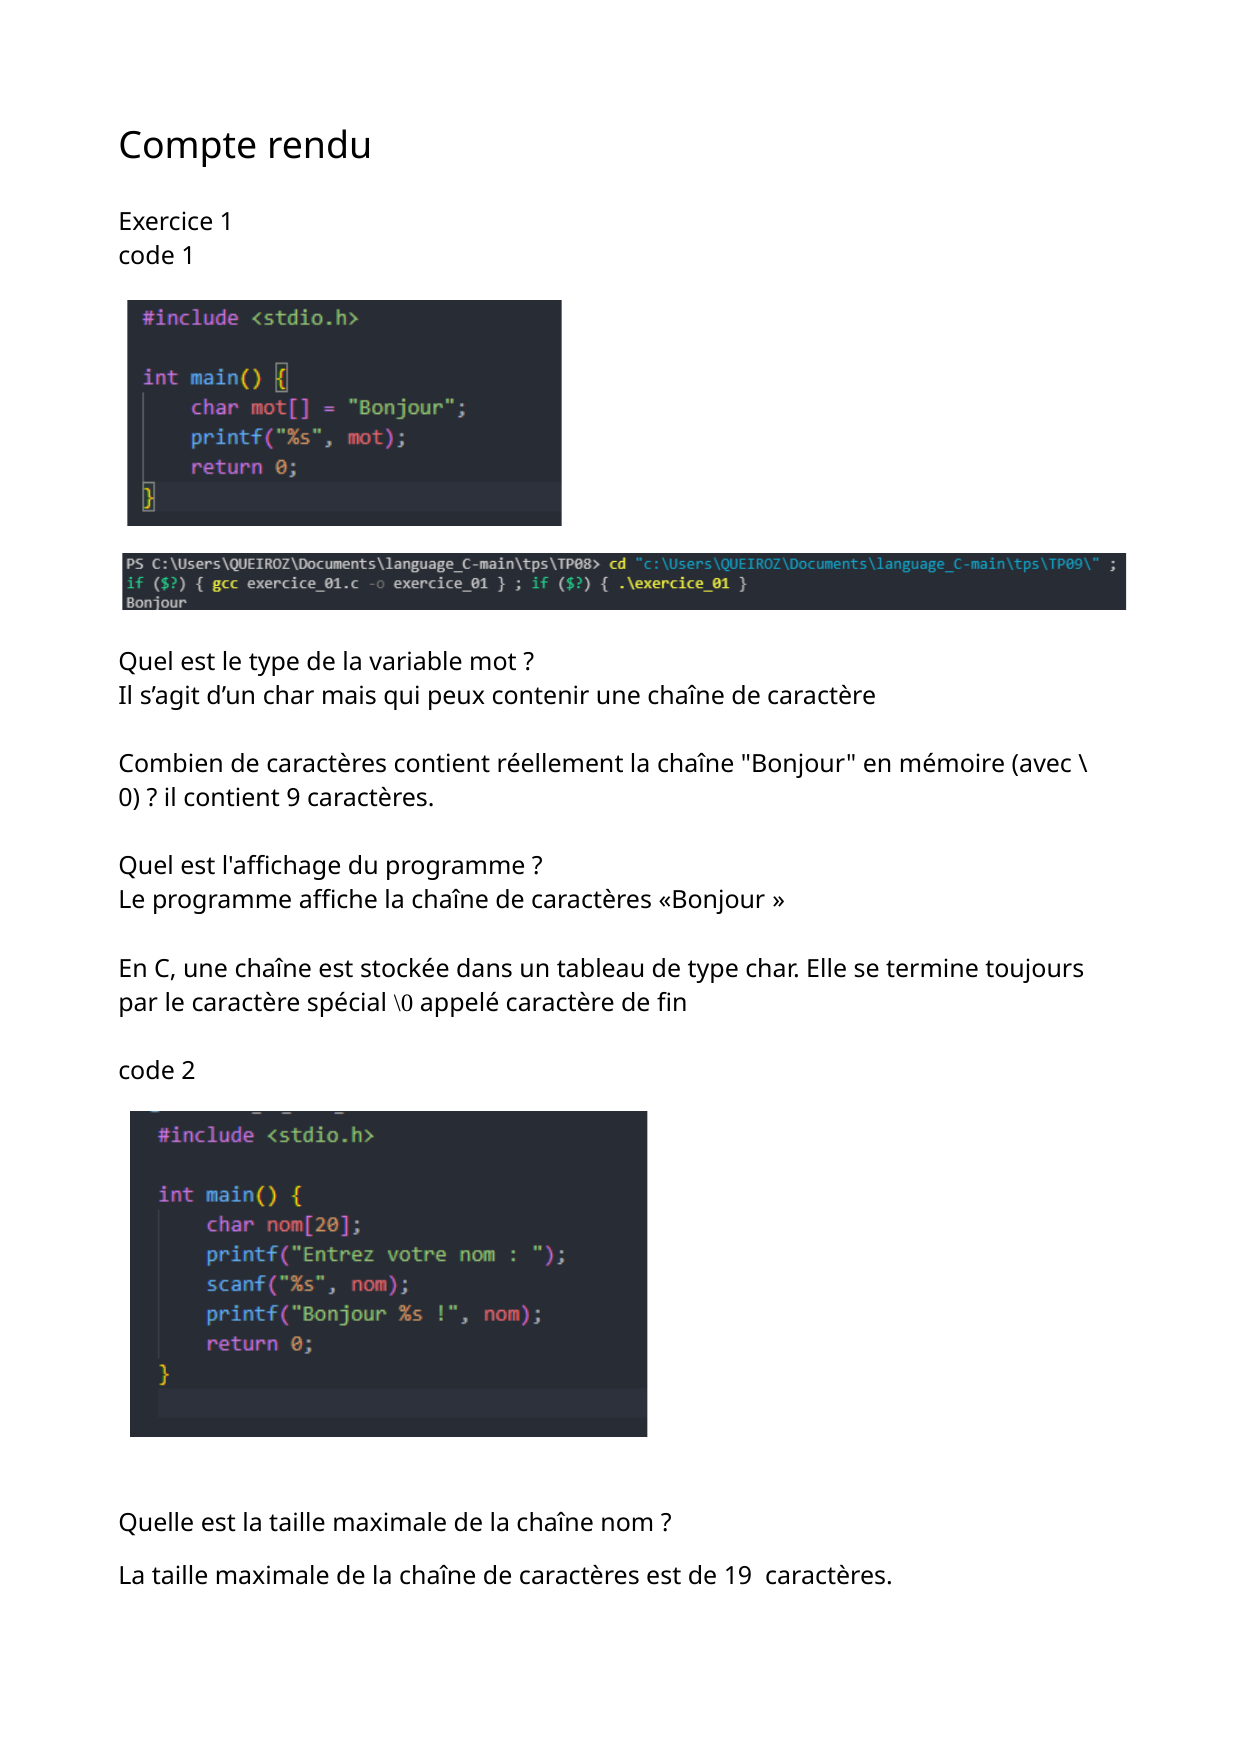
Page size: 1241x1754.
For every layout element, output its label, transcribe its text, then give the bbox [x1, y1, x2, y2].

picture [130, 1111, 648, 1437]
text Quel est l'affichage du programme ? [118, 848, 1122, 882]
picture [127, 300, 562, 526]
picture [122, 553, 1127, 610]
text Le programme affiche la chaîne de caractères «Bonjour » [118, 882, 1122, 916]
text code 1 [118, 237, 1122, 271]
text Combien de caractères contient réellement la chaîne "Bonjour" en mémoire (avec \0) ? il contient 9 caractères. [118, 746, 1122, 814]
text Compte rendu [118, 118, 1122, 169]
text Exercice 1 [118, 203, 1122, 237]
text Quelle est la taille maximale de la chaîne nom ? [118, 1504, 1122, 1538]
text Il s’agit d’un char mais qui peux contenir une chaîne de caractère [118, 678, 1122, 712]
text code 2 [118, 1052, 1122, 1086]
text La taille maximale de la chaîne de caractères est de 19 caractères. [118, 1558, 1122, 1592]
text En C, une chaîne est stockée dans un tableau de type char. Elle se termine toujours par le caractère spécial \0 appelé caractère de fin [118, 950, 1122, 1018]
text Quel est le type de la variable mot ? [118, 644, 1122, 678]
